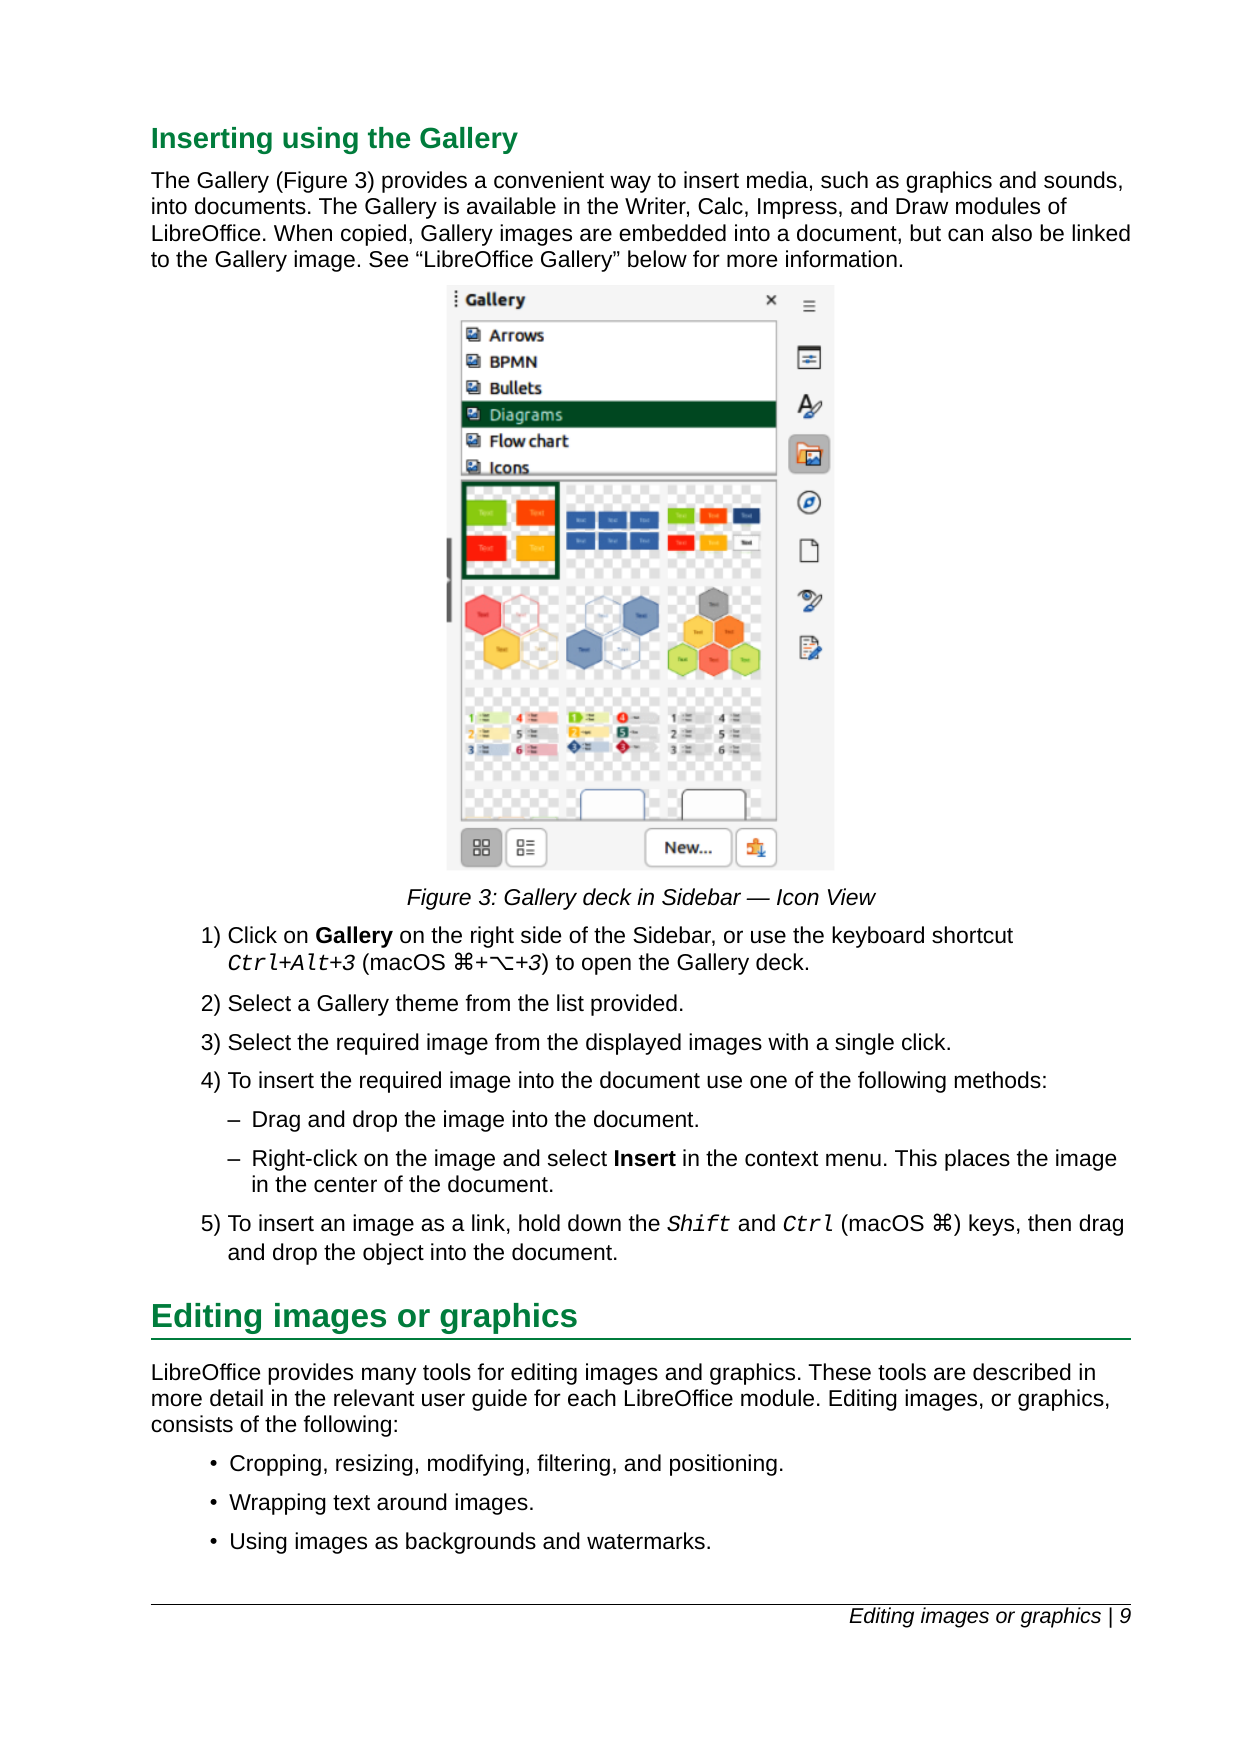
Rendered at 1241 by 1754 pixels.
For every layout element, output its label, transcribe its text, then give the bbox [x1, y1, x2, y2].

list Select the required image from the displayed images with a single click. [227, 1028, 1131, 1055]
subtitle Editing images or graphics [151, 1296, 1131, 1338]
list Select a Gallery theme from the list provided. [227, 990, 1131, 1016]
list Drag and drop the image into the document. [227, 1106, 1131, 1133]
list LibreOffice provides many tools for editing images and graphics. These tools are described in more detail in the relevant user guide for each LibreOffice module. Editing images, or graphics, consists of the following: [151, 1358, 1131, 1438]
text Figure 3: Gallery deck in Sidebar — Icon View [407, 884, 875, 910]
subtitle Inserting using the Gallery [151, 121, 1131, 154]
list Right‑click on the image and select Insert in the context menu. This places the image in the center of the document. [227, 1145, 1131, 1198]
picture [446, 285, 836, 872]
list The Gallery (Figure 3) provides a convenient way to insert media, such as graphics and sounds, into documents. The Gallery is available in the Writer, Calc, Impress, and Draw modules of LibreOffice. When copied, Gallery images are embedded into a document, but can also be linked to the Gallery image. See “LibreOffice Gallery” below for more information. [151, 167, 1131, 272]
list To insert an image as a link, hold down the Shift and Ctrl (macOS ⌘) keys, then drag and drop the object into the document. [227, 1210, 1131, 1265]
list Cropping, resizing, modifying, filtering, and positioning. [209, 1450, 1131, 1476]
list Using images as backgrounds and watermarks. [209, 1528, 1131, 1554]
list Click on Gallery on the right side of the Sidebar, or use the keyboard shortcut Ctrl+Alt+3 (macOS ⌘+⌥+3) to open the Gallery deck. [227, 922, 1131, 977]
list Wrapping text around images. [209, 1489, 1131, 1515]
list To insert the required image into the document use one of the following methods: [227, 1067, 1131, 1094]
